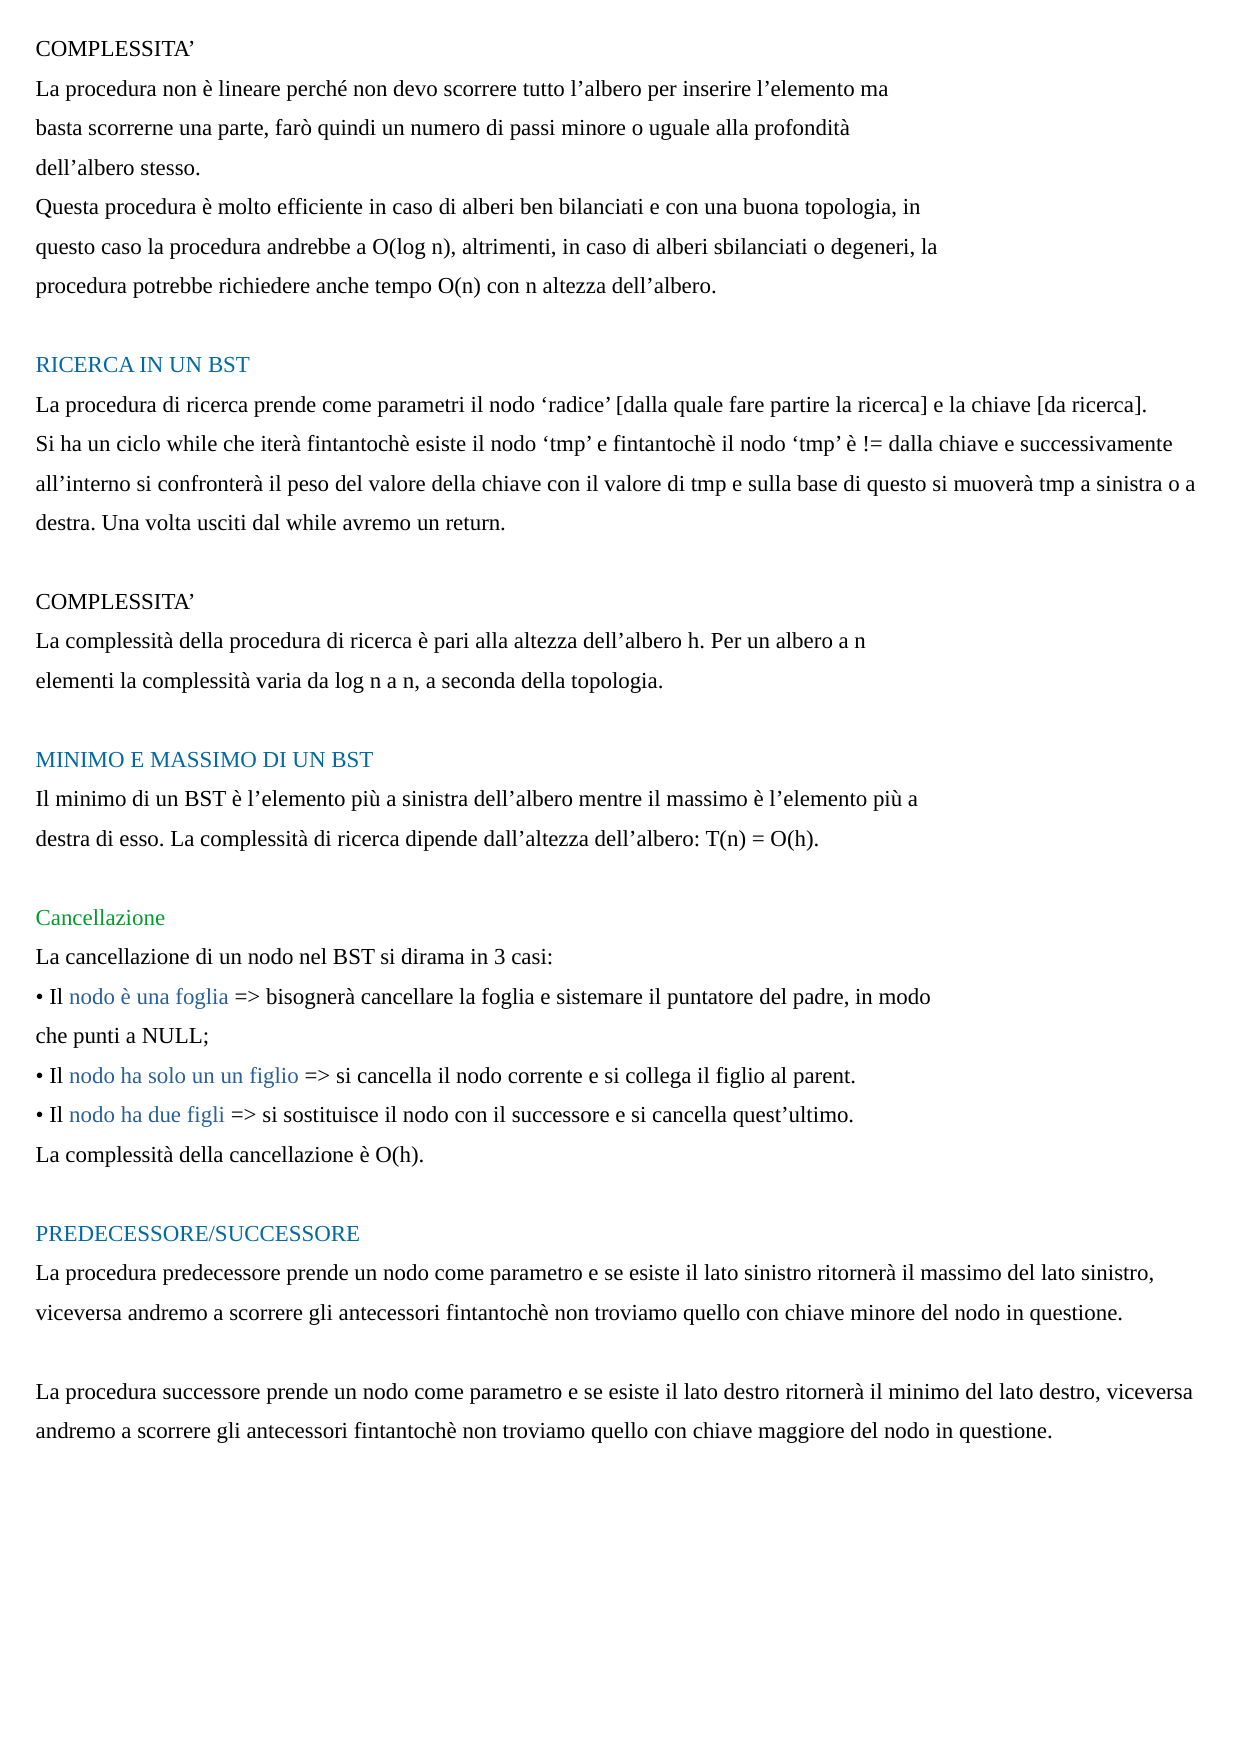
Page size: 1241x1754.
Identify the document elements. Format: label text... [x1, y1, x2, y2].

text COMPLESSITA’ [35, 588, 1205, 614]
text La procedura successore prende un nodo come parametro e se esiste il lato destro ritornerà il minimo del lato destro, viceversa andremo a scorrere gli antecessori fintantochè non troviamo quello con chiave maggiore del nodo in questione. [35, 1378, 1205, 1443]
text La procedura di ricerca prende come parametri il nodo ‘radice’ [dalla quale fare partire la ricerca] e la chiave [da ricerca]. [35, 391, 1205, 417]
text • Il nodo ha solo un un figlio => si cancella il nodo corrente e si collega il figlio al parent. [35, 1062, 1205, 1088]
text La complessità della procedura di ricerca è pari alla altezza dell’albero h. Per un albero a n [35, 628, 1205, 654]
text dell’albero stesso. [35, 154, 1205, 180]
text questo caso la procedura andrebbe a O(log n), altrimenti, in caso di alberi sbilanciati o degeneri, la [35, 233, 1205, 259]
text • Il nodo ha due figli => si sostituisce il nodo con il successore e si cancella quest’ultimo. [35, 1101, 1205, 1128]
text La procedura predecessore prende un nodo come parametro e se esiste il lato sinistro ritornerà il massimo del lato sinistro, viceversa andremo a scorrere gli antecessori fintantochè non troviamo quello con chiave minore del nodo in questione. [35, 1259, 1205, 1325]
text RICERCA IN UN BST [35, 351, 1205, 378]
text destra di esso. La complessità di ricerca dipende dall’altezza dell’albero: T(n) = O(h). [35, 825, 1205, 851]
text PREDECESSORE/SUCCESSORE [35, 1220, 1205, 1246]
text Cancellazione [35, 904, 1205, 930]
text procedura potrebbe richiedere anche tempo O(n) con n altezza dell’albero. [35, 272, 1205, 299]
text COMPLESSITA’ [35, 35, 1205, 62]
text La procedura non è lineare perché non devo scorrere tutto l’albero per inserire l’elemento ma [35, 75, 1205, 101]
text elementi la complessità varia da log n a n, a seconda della topologia. [35, 667, 1205, 693]
text • Il nodo è una foglia => bisognerà cancellare la foglia e sistemare il puntatore del padre, in modo [35, 983, 1205, 1009]
text Questa procedura è molto efficiente in caso di alberi ben bilanciati e con una buona topologia, in [35, 193, 1205, 220]
text La cancellazione di un nodo nel BST si dirama in 3 casi: [35, 943, 1205, 970]
text La complessità della cancellazione è O(h). [35, 1141, 1205, 1167]
text Il minimo di un BST è l’elemento più a sinistra dell’albero mentre il massimo è l’elemento più a [35, 786, 1205, 812]
text che punti a NULL; [35, 1022, 1205, 1049]
text basta scorrerne una parte, farò quindi un numero di passi minore o uguale alla profondità [35, 114, 1205, 141]
text Si ha un ciclo while che iterà fintantochè esiste il nodo ‘tmp’ e fintantochè il nodo ‘tmp’ è != dalla chiave e successivamente all’interno si confronterà il peso del valore della chiave con il valore di tmp e sulla base di questo si muoverà tmp a sinistra o a destra. Una volta usciti dal while avremo un return. [35, 430, 1205, 536]
text MINIMO E MASSIMO DI UN BST [35, 746, 1205, 772]
